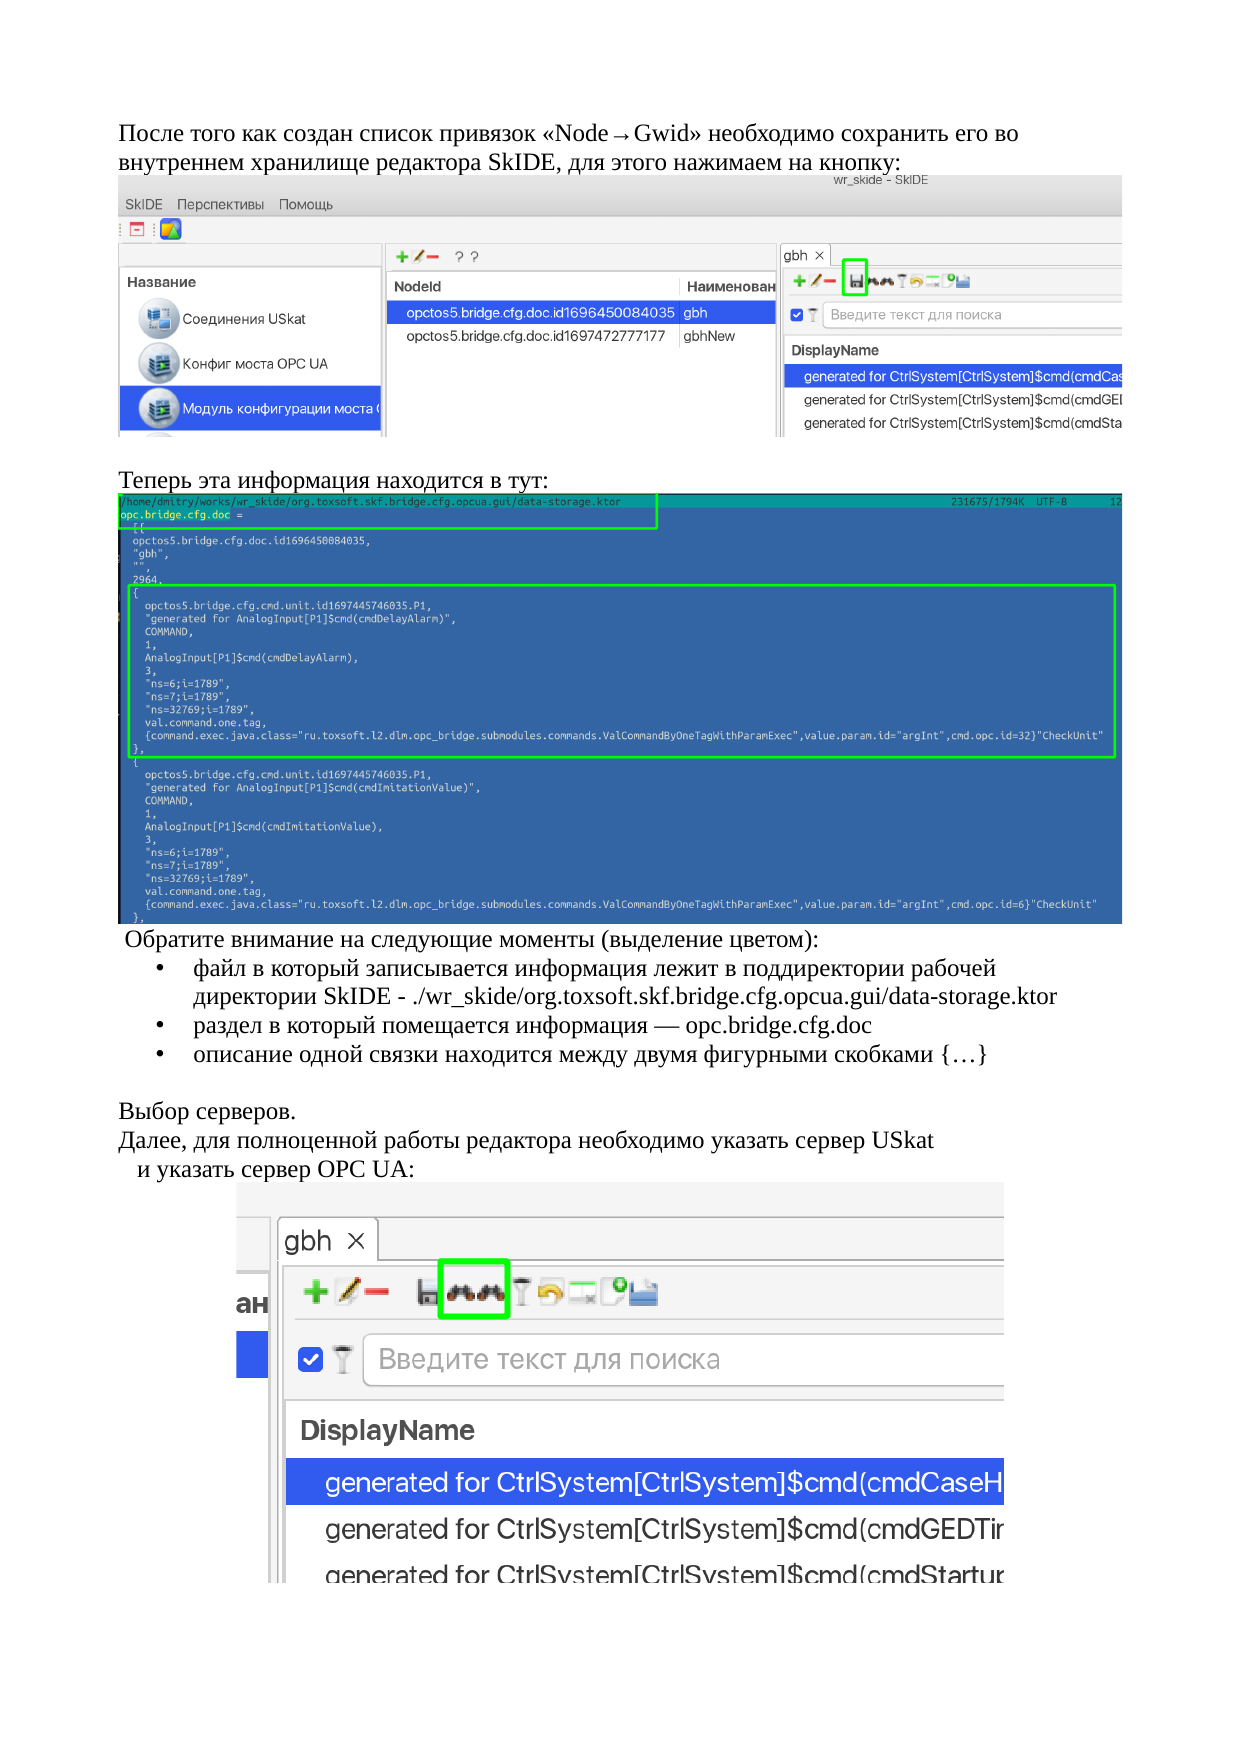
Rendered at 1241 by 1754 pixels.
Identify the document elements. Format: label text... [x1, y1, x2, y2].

text После того как создан список привязок «Node→Gwid» необходимо сохранить его во внутреннем хранилище редактора SkIDE, для этого нажимаем на кнопку: [118, 118, 1122, 175]
list раздел в который помещается информация — opc.bridge.cfg.doc [156, 1010, 1122, 1039]
text Далее, для полноценной работы редактора необходимо указать сервер USkat [118, 1125, 1122, 1154]
list файл в который записывается информация лежит в поддиректории рабочей директории SkIDE - ./wr_skide/org.toxsoft.skf.bridge.cfg.opcua.gui/data-storage.ktor [156, 953, 1122, 1010]
text и указать сервер OPC UA: [118, 1154, 1122, 1183]
picture [118, 175, 1123, 437]
list описание одной связки находится между двумя фигурными скобками {…} [156, 1039, 1122, 1068]
text Выбор серверов. [118, 1096, 1122, 1125]
text Теперь эта информация находится в тут: [118, 465, 1122, 493]
picture [236, 1182, 1004, 1583]
text Обратите внимание на следующие моменты (выделение цветом): [118, 924, 1122, 953]
picture [118, 493, 1123, 924]
